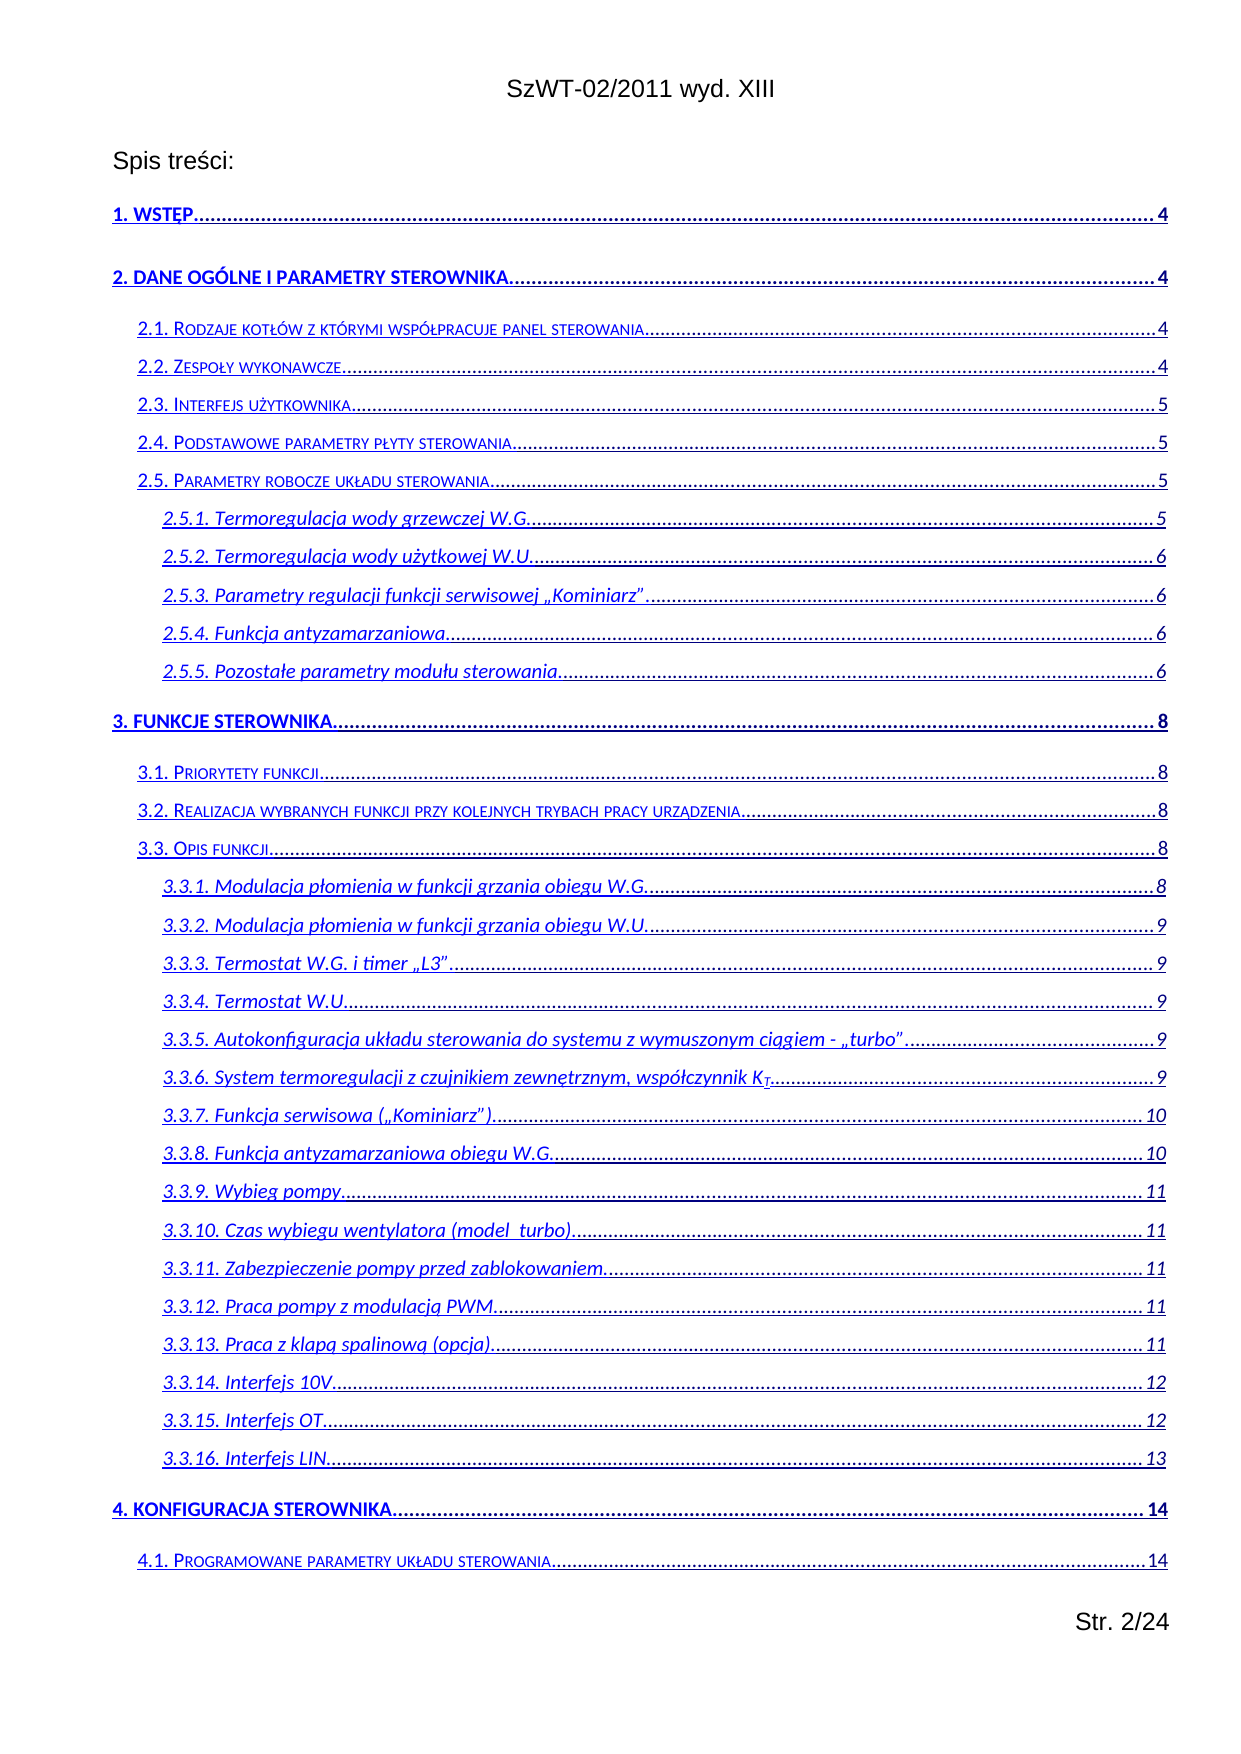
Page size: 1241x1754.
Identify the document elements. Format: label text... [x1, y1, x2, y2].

text 3.3.11. Zabezpieczenie pompy przed zablokowaniem. 11 [162, 1255, 1169, 1280]
text 2.5. Parametry robocze układu sterowania. 5 [137, 467, 1169, 493]
text 2.2. Zespoły wykonawcze. 4 [137, 353, 1169, 378]
text 2.4. Podstawowe parametry płyty sterowania. 5 [137, 429, 1169, 455]
text 3.3. Opis funkcji. 8 [137, 836, 1169, 861]
text 2.5.5. Pozostałe parametry modułu sterowania. 6 [162, 658, 1169, 683]
text 2.5.4. Funkcja antyzamarzaniowa. 6 [162, 620, 1169, 645]
text 3.3.10. Czas wybiegu wentylatora (model turbo). 11 [162, 1217, 1169, 1242]
text 3.3.7. Funkcja serwisowa („Kominiarz”). 10 [162, 1102, 1169, 1128]
text 2.3. Interfejs użytkownika. 5 [137, 391, 1169, 417]
text 2.5.1. Termoregulacja wody grzewczej W.G. 5 [162, 506, 1169, 531]
text 2.5.2. Termoregulacja wody użytkowej W.U. 6 [162, 544, 1169, 569]
text 3.3.4. Termostat W.U. 9 [162, 988, 1169, 1013]
text 3.3.13. Praca z klapą spalinową (opcja). 11 [162, 1331, 1169, 1357]
text 3.3.12. Praca pompy z modulacją PWM. 11 [162, 1293, 1169, 1318]
text 2. DANE OGÓLNE I PARAMETRY STEROWNIKA. 4 [112, 264, 1169, 290]
text 3.3.14. Interfejs 10V. 12 [162, 1369, 1169, 1395]
text 1. WSTĘP. 4 [112, 201, 1169, 227]
text 4.1. Programowane parametry układu sterowania. 14 [137, 1547, 1169, 1572]
text 3.2. Realizacja wybranych funkcji przy kolejnych trybach pracy urządzenia. 8 [137, 797, 1169, 823]
text 3.3.15. Interfejs OT. 12 [162, 1407, 1169, 1433]
text 3.3.3. Termostat W.G. i timer „L3”. 9 [162, 950, 1169, 975]
text 3.3.1. Modulacja płomienia w funkcji grzania obiegu W.G. 8 [162, 874, 1169, 899]
text 3.1. Priorytety funkcji. 8 [137, 759, 1169, 785]
text 3.3.2. Modulacja płomienia w funkcji grzania obiegu W.U. 9 [162, 912, 1169, 937]
text Spis treści: [112, 146, 1169, 174]
text 4. KONFIGURACJA STEROWNIKA. 14 [112, 1496, 1169, 1522]
text 3.3.16. Interfejs LIN. 13 [162, 1446, 1169, 1471]
text 2.5.3. Parametry regulacji funkcji serwisowej „Kominiarz”. 6 [162, 582, 1169, 607]
text 2.1. Rodzaje kotłów z którymi współpracuje panel sterowania. 4 [137, 315, 1169, 340]
text 3.3.9. Wybieg pompy. 11 [162, 1179, 1169, 1204]
text 3.3.5. Autokonfiguracja układu sterowania do systemu z wymuszonym ciągiem - „turbo”. 9 [162, 1026, 1169, 1052]
text 3.3.8. Funkcja antyzamarzaniowa obiegu W.G. 10 [162, 1141, 1169, 1166]
text 3.3.6. System termoregulacji z czujnikiem zewnętrznym, współczynnik KT. 9 [162, 1064, 1169, 1090]
text 3. FUNKCJE STEROWNIKA. 8 [112, 709, 1169, 734]
